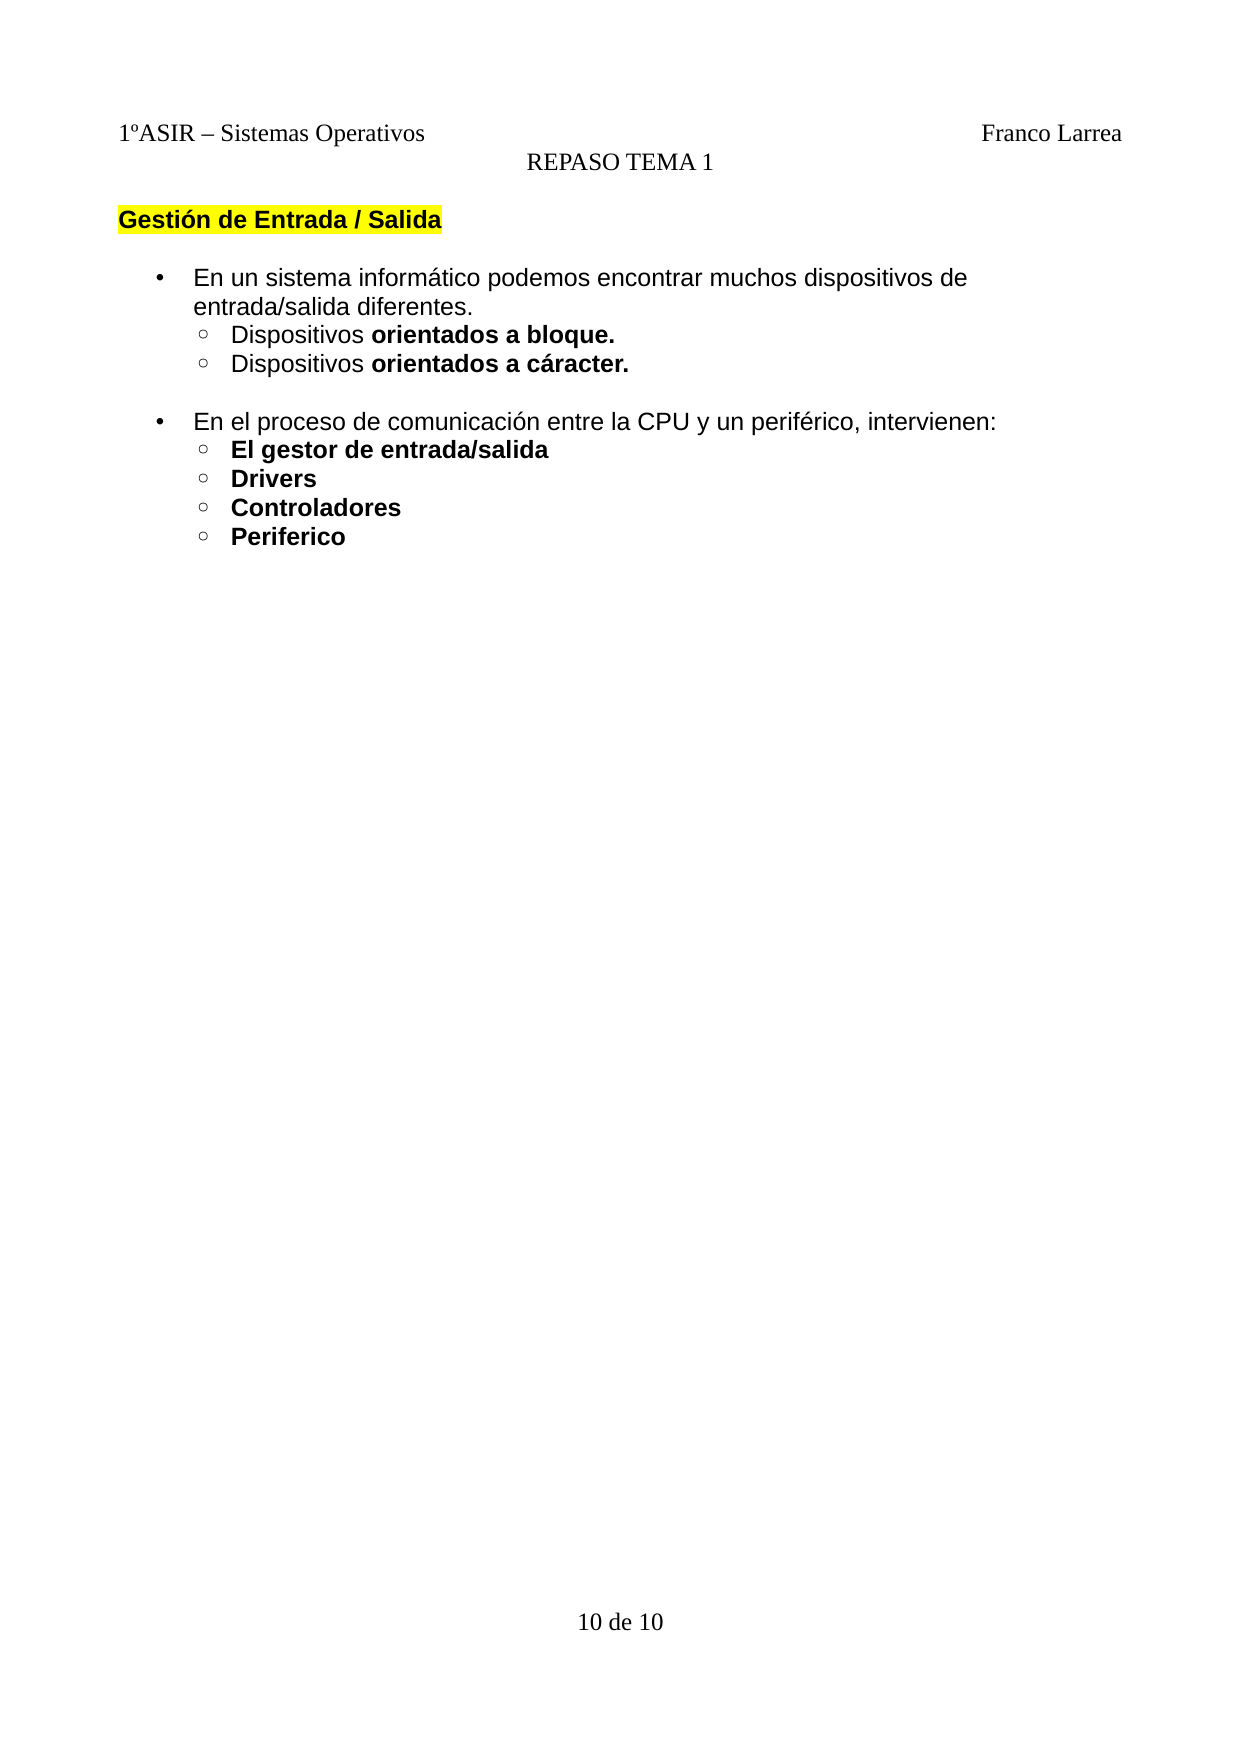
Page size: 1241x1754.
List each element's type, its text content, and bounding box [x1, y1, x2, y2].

list El gestor de entrada/salida [193, 436, 1122, 464]
text Gestión de Entrada / Salida [118, 205, 1122, 234]
list Dispositivos orientados a bloque. [193, 320, 1122, 349]
list Dispositivos orientados a cáracter. [193, 349, 1122, 378]
list En el proceso de comunicación entre la CPU y un periférico, intervienen: [156, 407, 1122, 436]
list Periferico [193, 522, 1122, 551]
list En un sistema informático podemos encontrar muchos dispositivos de entrada/salida diferentes. [156, 263, 1122, 320]
list Controladores [193, 493, 1122, 522]
list Drivers [193, 464, 1122, 493]
